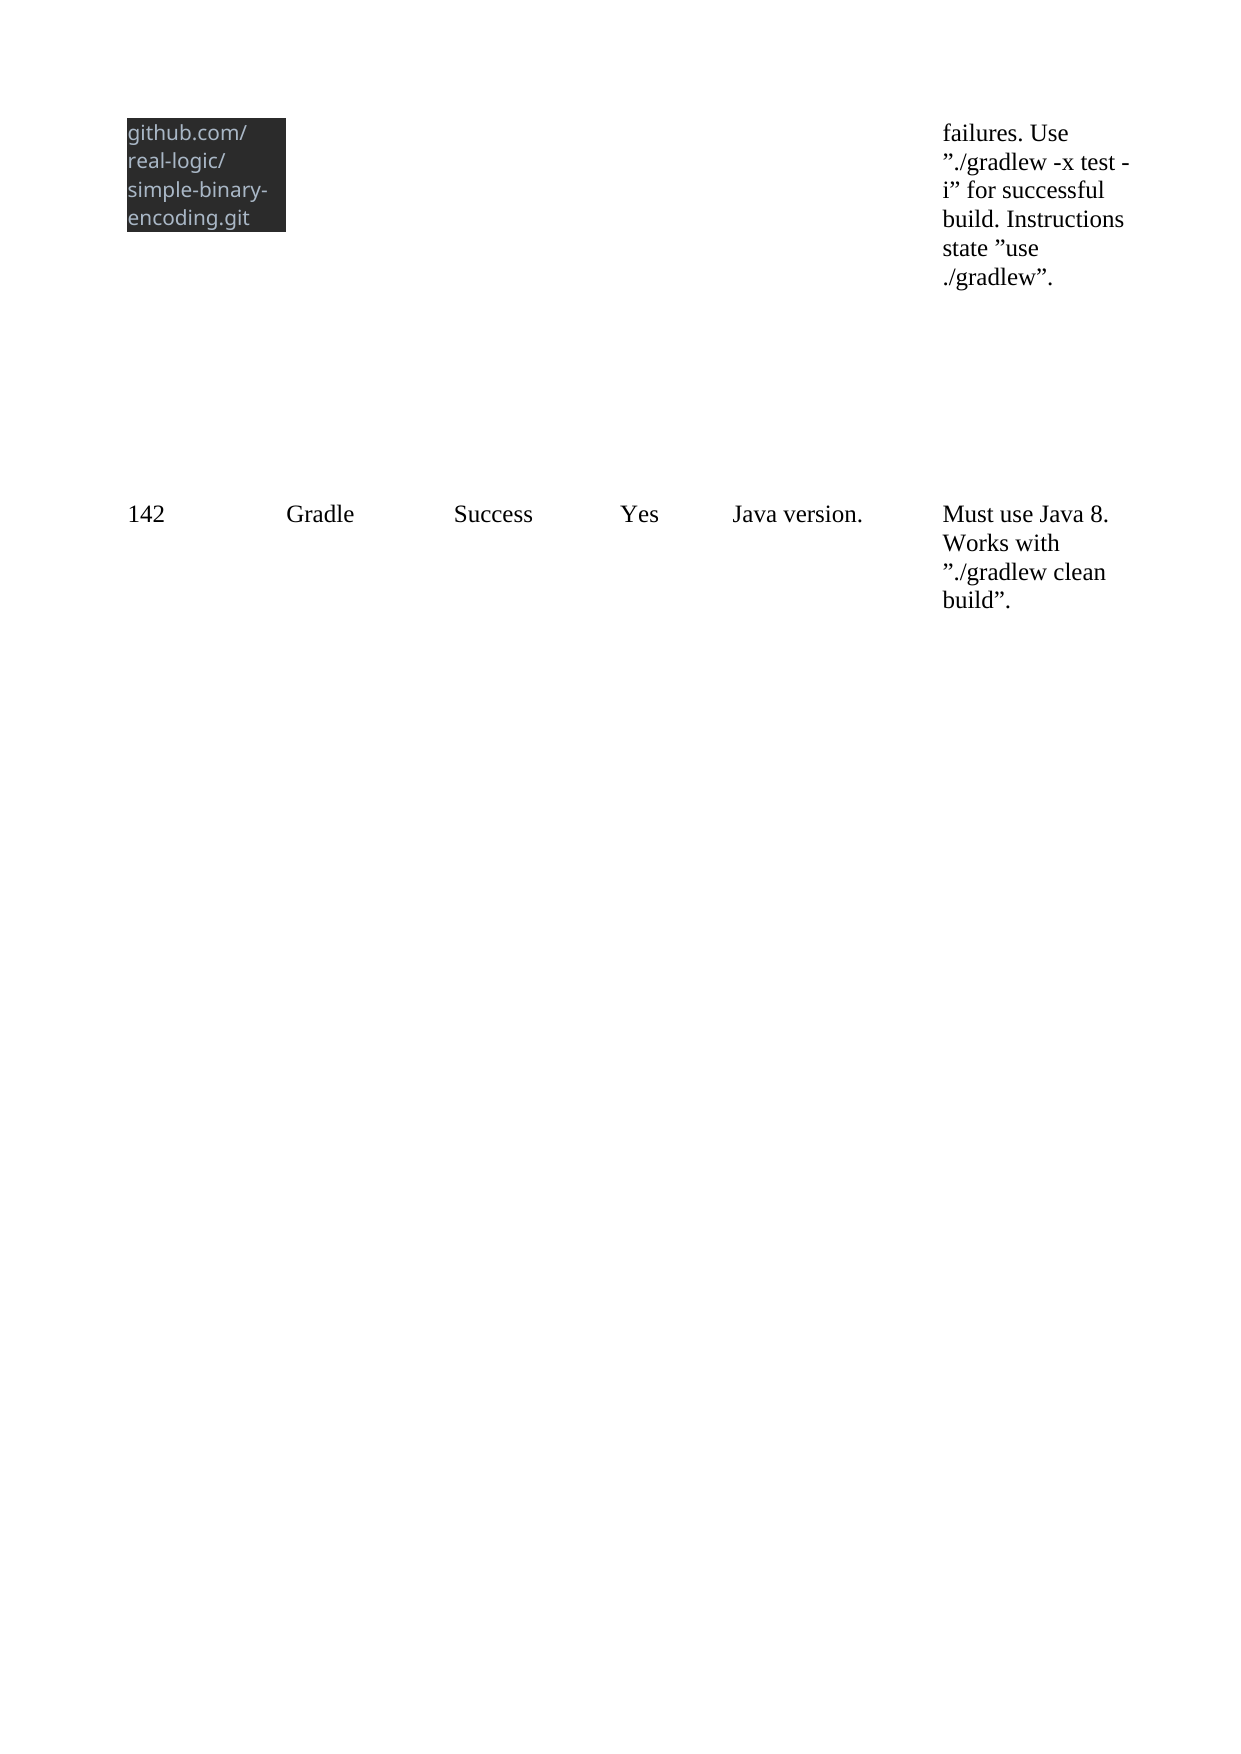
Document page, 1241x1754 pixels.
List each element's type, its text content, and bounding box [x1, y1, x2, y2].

table_cell [620, 118, 732, 291]
table_cell [286, 614, 454, 647]
table_cell [620, 467, 732, 499]
table_cell [942, 377, 1131, 406]
table_cell [454, 377, 620, 406]
table_cell [620, 614, 732, 647]
table_cell Gradle [286, 499, 454, 614]
table_cell [128, 434, 286, 467]
table_cell [286, 467, 454, 499]
table_cell [733, 319, 942, 348]
table_cell [286, 434, 454, 467]
table_cell [620, 434, 732, 467]
table_cell [733, 291, 942, 319]
table_cell [128, 291, 286, 319]
table_cell [942, 406, 1131, 434]
table_cell [454, 467, 620, 499]
table_cell [733, 118, 942, 291]
table_cell [128, 319, 286, 348]
table_cell [128, 348, 286, 377]
table_cell [620, 377, 732, 406]
table_cell [454, 319, 620, 348]
table_cell [286, 406, 454, 434]
table_cell [286, 319, 454, 348]
table_cell [733, 406, 942, 434]
table_cell [286, 377, 454, 406]
table_cell [286, 291, 454, 319]
table_cell [942, 467, 1131, 499]
table_cell [942, 614, 1131, 647]
table_cell [286, 118, 454, 291]
table_cell [733, 467, 942, 499]
table_cell 142 [128, 499, 286, 614]
table_cell [128, 467, 286, 499]
table_cell Yes [620, 499, 732, 614]
table_cell [733, 377, 942, 406]
table_cell [620, 406, 732, 434]
table_cell [620, 319, 732, 348]
table_cell [128, 377, 286, 406]
table_cell Success [454, 499, 620, 614]
table_cell [286, 348, 454, 377]
table_cell [454, 614, 620, 647]
table_cell [733, 434, 942, 467]
table_cell [942, 319, 1131, 348]
table_cell [128, 614, 286, 647]
table_cell [128, 406, 286, 434]
table_cell Must use Java 8. Works with ”./gradlew clean build”. [942, 499, 1131, 614]
table_cell [620, 348, 732, 377]
table_cell [733, 614, 942, 647]
table_cell [942, 434, 1131, 467]
table_cell [454, 291, 620, 319]
table_cell Java version. [733, 499, 942, 614]
table_cell [942, 291, 1131, 319]
table_cell failures. Use ”./gradlew -x test -i” for successful build. Instructions state ”use ./gradlew”. [942, 118, 1131, 291]
table_cell [454, 348, 620, 377]
table_cell [942, 348, 1131, 377]
table_cell [620, 291, 732, 319]
table_cell [454, 118, 620, 291]
table_cell 300 https://github.com/real-logic/simple-binary-encoding.git [128, 232, 286, 291]
table_cell [454, 434, 620, 467]
table_cell [733, 348, 942, 377]
table_cell [454, 406, 620, 434]
